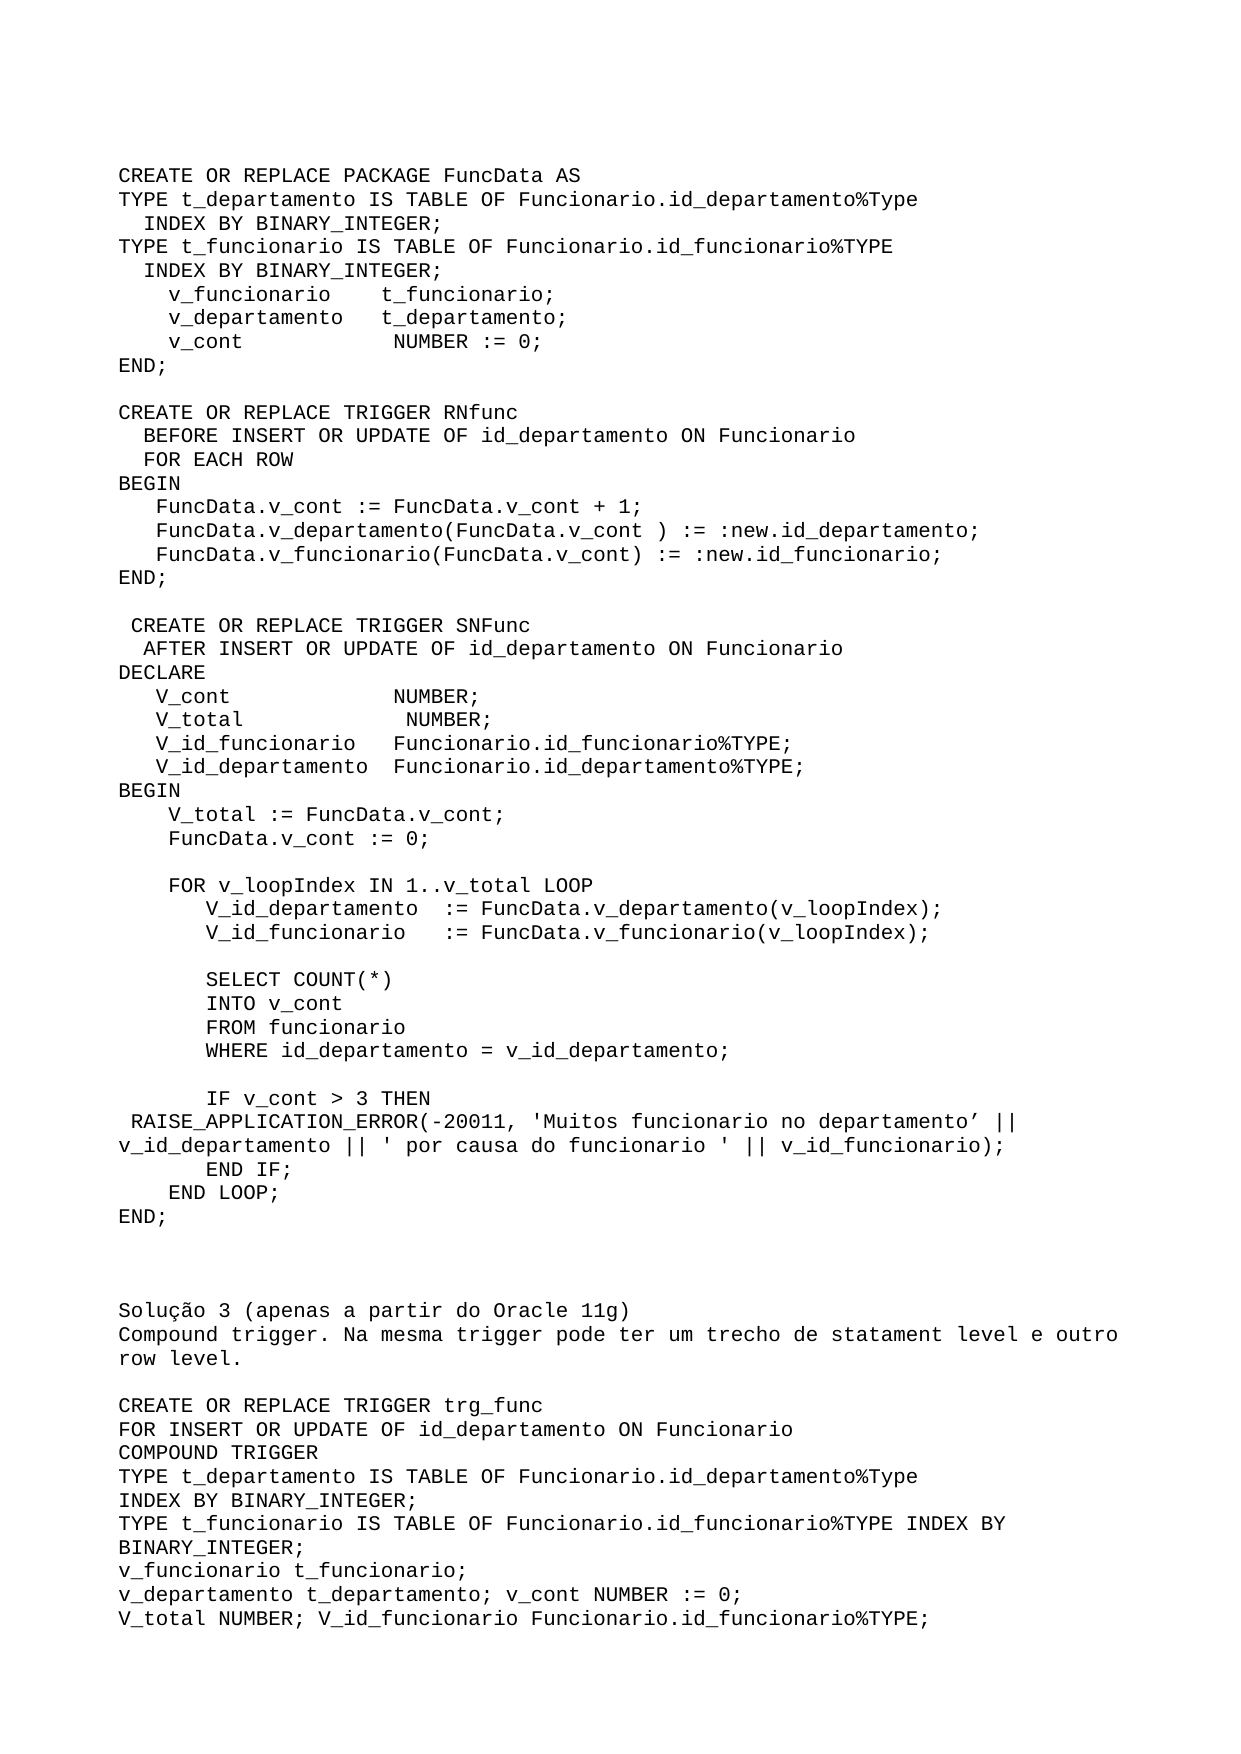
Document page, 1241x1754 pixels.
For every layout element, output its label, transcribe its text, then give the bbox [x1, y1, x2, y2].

text END; [118, 354, 1122, 378]
text Compound trigger. Na mesma trigger pode ter um trecho de statament level e outro row level. [118, 1324, 1122, 1371]
text END; [118, 567, 1122, 591]
text CREATE OR REPLACE TRIGGER trg_func [118, 1395, 1122, 1419]
text V_id_departamento := FuncData.v_departamento(v_loopIndex); [118, 898, 1122, 922]
text FOR v_loopIndex IN 1..v_total LOOP [118, 875, 1122, 898]
text FuncData.v_departamento(FuncData.v_cont ) := :new.id_departamento; [118, 520, 1122, 544]
text v_funcionario t_funcionario; [118, 1561, 1122, 1584]
text V_total := FuncData.v_cont; [118, 804, 1122, 827]
text CREATE OR REPLACE PACKAGE FuncData AS [118, 165, 1122, 189]
text FROM funcionario [118, 1017, 1122, 1040]
text RAISE_APPLICATION_ERROR(-20011, 'Muitos funcionario no departamento’ || v_id_departamento || ' por causa do funcionario ' || v_id_funcionario); [118, 1111, 1122, 1158]
text CREATE OR REPLACE TRIGGER RNfunc [118, 402, 1122, 426]
text TYPE t_departamento IS TABLE OF Funcionario.id_departamento%Type [118, 189, 1122, 213]
text INDEX BY BINARY_INTEGER; [118, 1489, 1122, 1513]
text END LOOP; [118, 1182, 1122, 1206]
text Solução 3 (apenas a partir do Oracle 11g) [118, 1300, 1122, 1324]
text V_id_funcionario := FuncData.v_funcionario(v_loopIndex); [118, 922, 1122, 946]
text END IF; [118, 1158, 1122, 1182]
text END; [118, 1206, 1122, 1229]
text WHERE id_departamento = v_id_departamento; [118, 1040, 1122, 1064]
text FuncData.v_cont := FuncData.v_cont + 1; [118, 496, 1122, 520]
text v_cont NUMBER := 0; [118, 331, 1122, 354]
text BEGIN [118, 780, 1122, 804]
text SELECT COUNT(*) [118, 969, 1122, 993]
text v_departamento t_departamento; [118, 307, 1122, 331]
text INTO v_cont [118, 993, 1122, 1017]
text FuncData.v_funcionario(FuncData.v_cont) := :new.id_funcionario; [118, 544, 1122, 567]
text v_funcionario t_funcionario; [118, 284, 1122, 307]
text v_departamento t_departamento; v_cont NUMBER := 0; [118, 1584, 1122, 1608]
text AFTER INSERT OR UPDATE OF id_departamento ON Funcionario [118, 638, 1122, 662]
text TYPE t_funcionario IS TABLE OF Funcionario.id_funcionario%TYPE [118, 236, 1122, 260]
text BEGIN [118, 473, 1122, 496]
text V_total NUMBER; V_id_funcionario Funcionario.id_funcionario%TYPE; [118, 1608, 1122, 1631]
text CREATE OR REPLACE TRIGGER SNFunc [118, 615, 1122, 638]
text V_cont NUMBER; [118, 686, 1122, 709]
text COMPOUND TRIGGER [118, 1442, 1122, 1466]
text TYPE t_departamento IS TABLE OF Funcionario.id_departamento%Type [118, 1466, 1122, 1489]
text FOR EACH ROW [118, 449, 1122, 473]
text INDEX BY BINARY_INTEGER; [118, 260, 1122, 284]
text FuncData.v_cont := 0; [118, 827, 1122, 851]
text TYPE t_funcionario IS TABLE OF Funcionario.id_funcionario%TYPE INDEX BY BINARY_INTEGER; [118, 1513, 1122, 1561]
text DECLARE [118, 662, 1122, 686]
text BEFORE INSERT OR UPDATE OF id_departamento ON Funcionario [118, 426, 1122, 449]
text INDEX BY BINARY_INTEGER; [118, 213, 1122, 236]
text V_id_departamento Funcionario.id_departamento%TYPE; [118, 757, 1122, 780]
text V_total NUMBER; [118, 709, 1122, 733]
text FOR INSERT OR UPDATE OF id_departamento ON Funcionario [118, 1419, 1122, 1442]
text IF v_cont > 3 THEN [118, 1088, 1122, 1111]
text V_id_funcionario Funcionario.id_funcionario%TYPE; [118, 733, 1122, 757]
